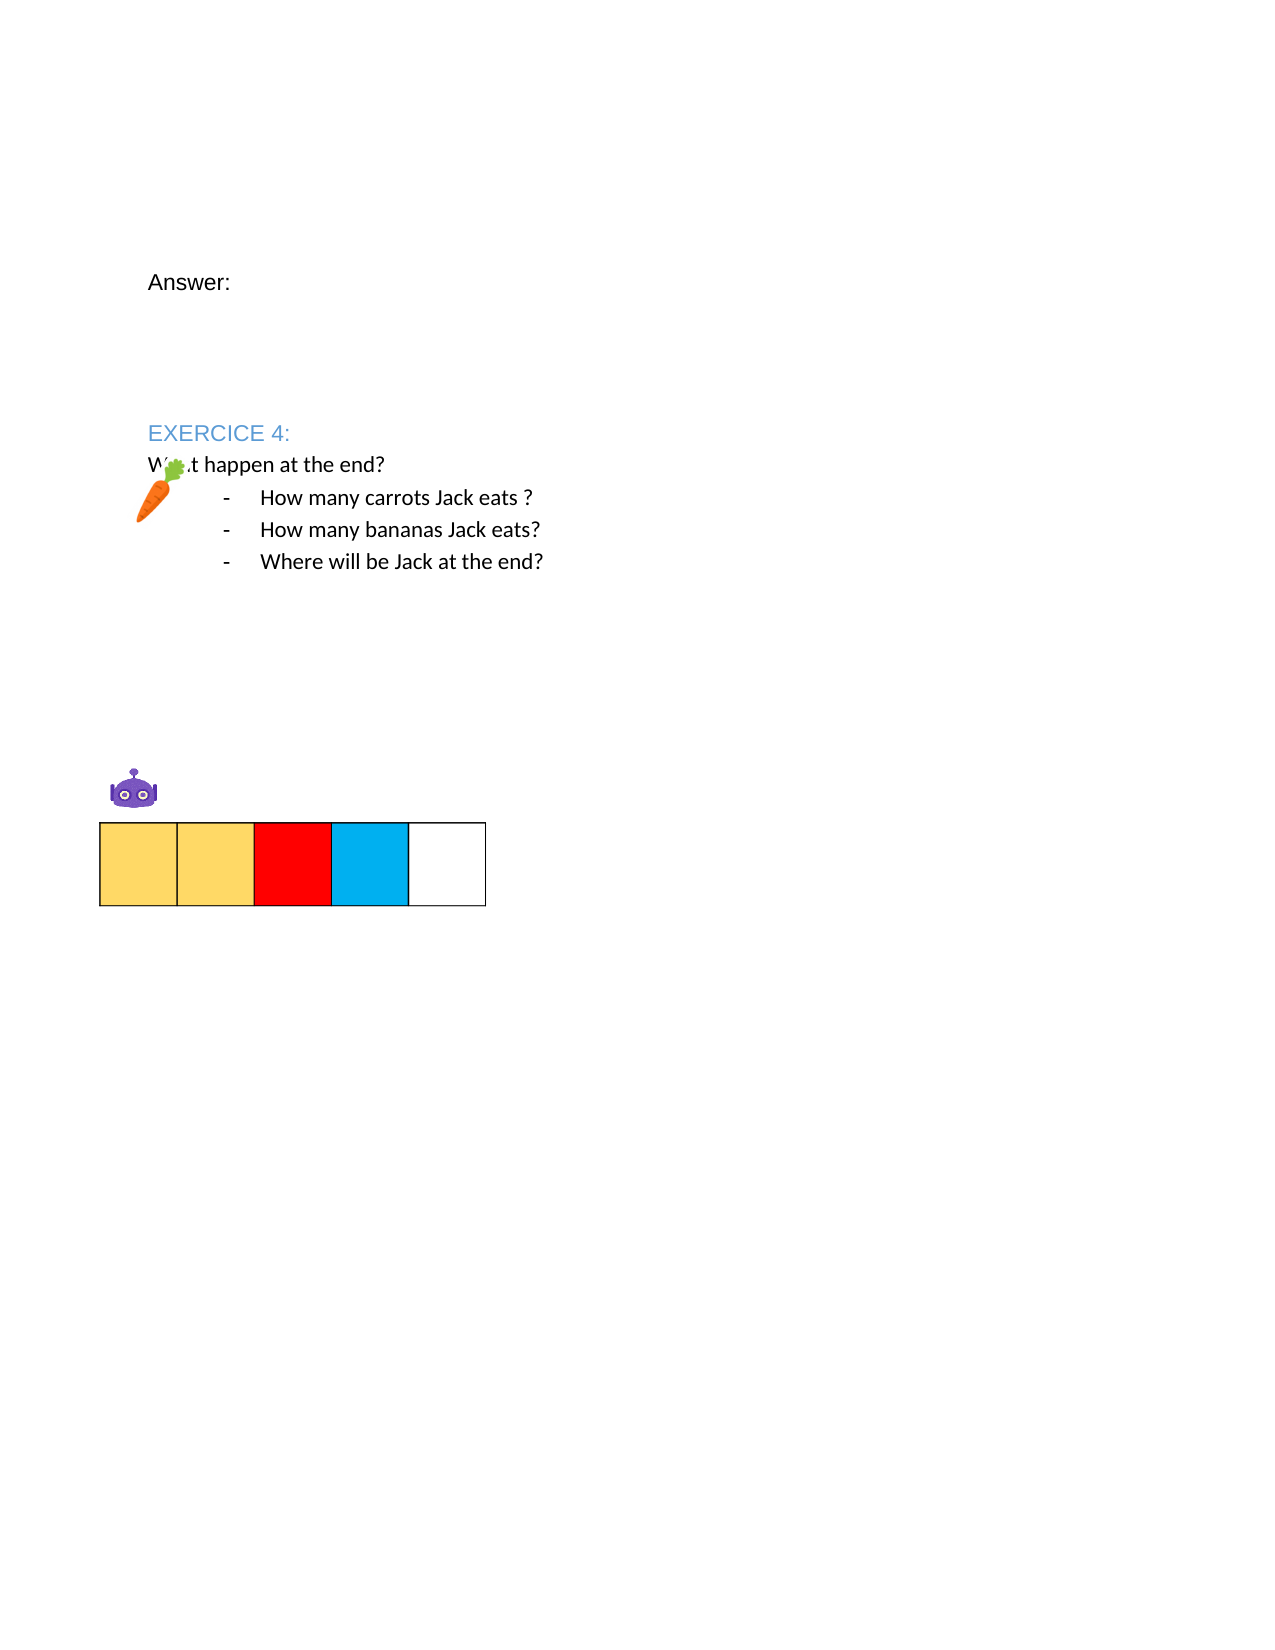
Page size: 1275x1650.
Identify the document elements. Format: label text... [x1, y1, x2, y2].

list How many bananas Jack eats? [223, 515, 1127, 543]
text Answer: [148, 269, 1127, 296]
text EXERCICE 4: [148, 420, 1127, 447]
text What happen at the end? [148, 450, 1127, 478]
list Where will be Jack at the end? [223, 547, 1127, 575]
list How many carrots Jack eats ? [223, 483, 1127, 511]
